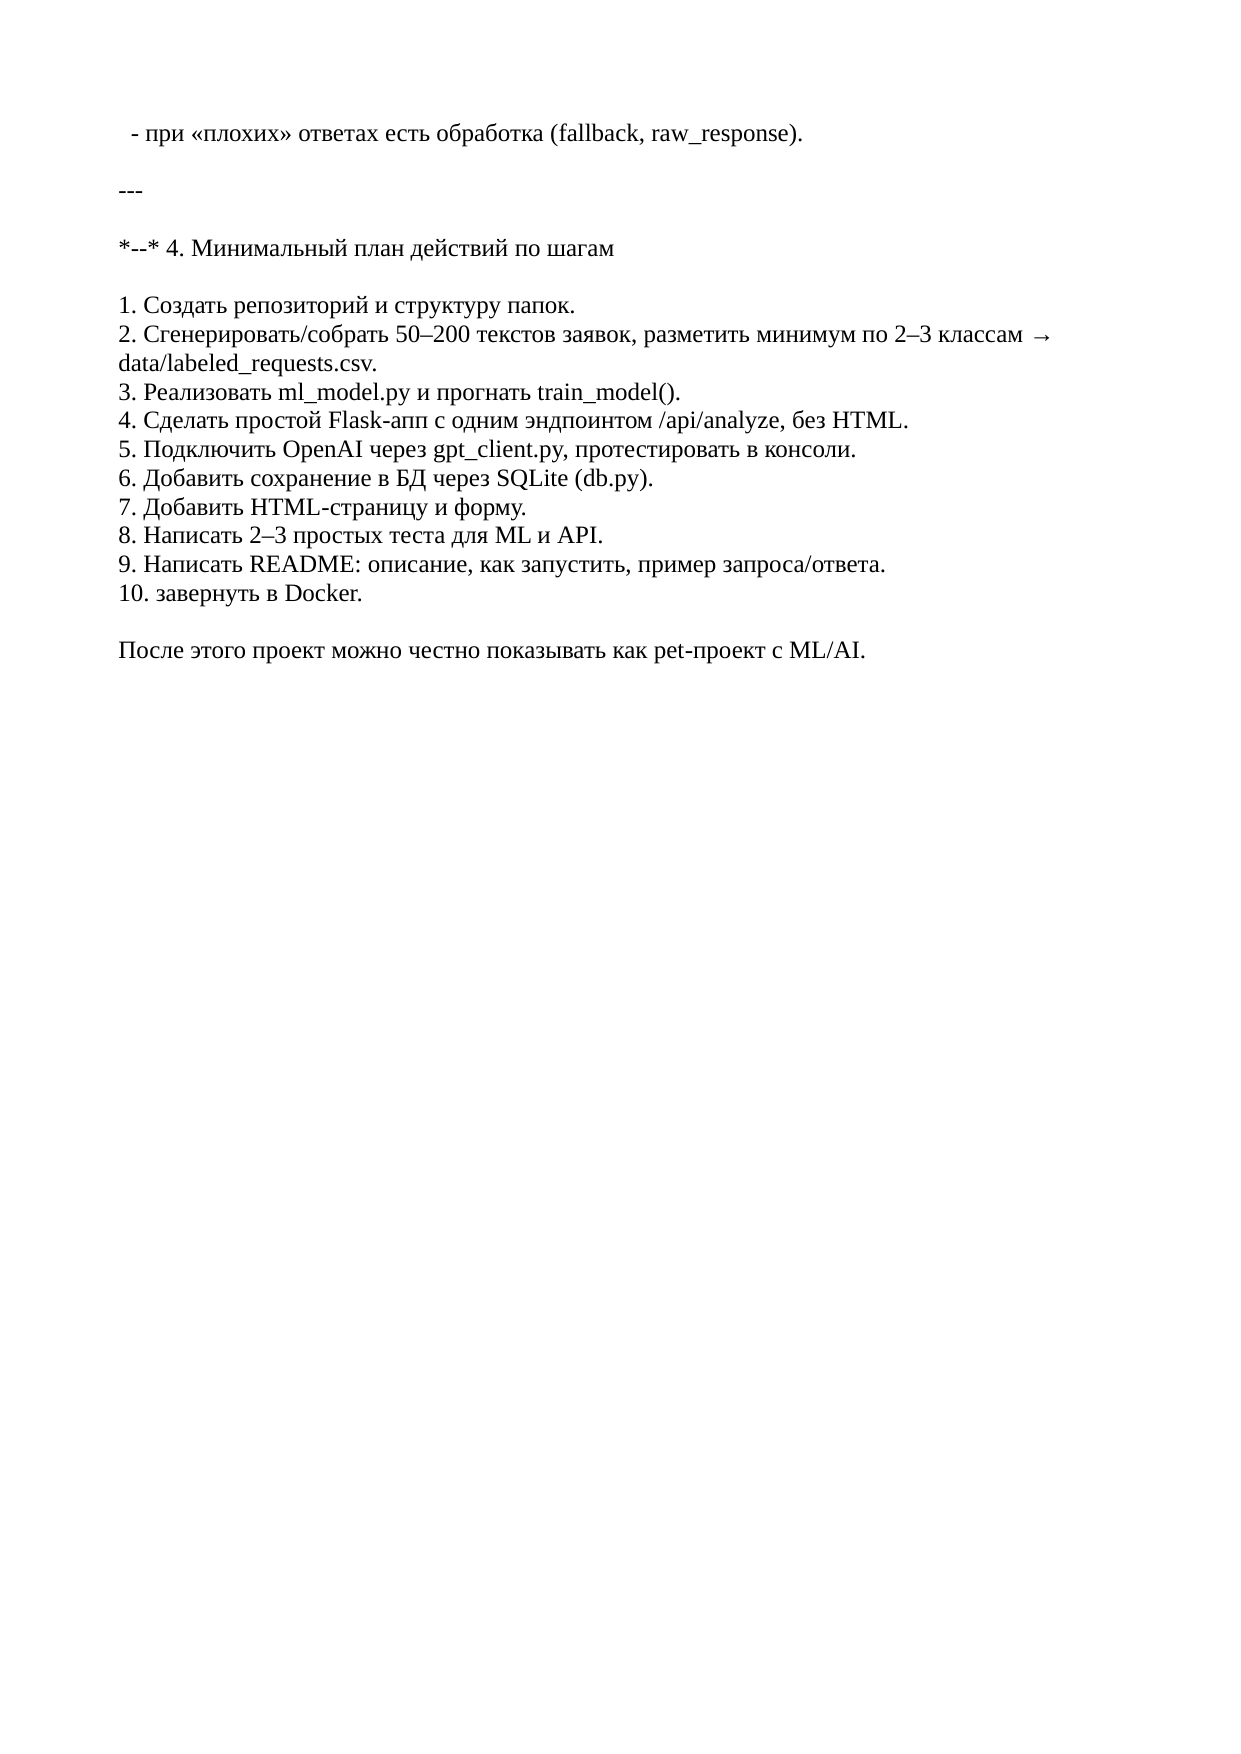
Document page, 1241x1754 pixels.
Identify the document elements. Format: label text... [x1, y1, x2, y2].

text 8. Написать 2–3 простых теста для ML и API. [118, 521, 1122, 549]
text 4. Сделать простой Flask‑апп с одним эндпоинтом /api/analyze, без HTML. [118, 406, 1122, 434]
text *--* 4. Минимальный план действий по шагам [118, 233, 1122, 262]
text --- [118, 176, 1122, 204]
text 3. Реализовать ml_model.py и прогнать train_model(). [118, 377, 1122, 406]
text 6. Добавить сохранение в БД через SQLite (db.py). [118, 463, 1122, 492]
text 5. Подключить OpenAI через gpt_client.py, протестировать в консоли. [118, 434, 1122, 463]
text - при «плохих» ответах есть обработка (fallback, raw_response). [118, 118, 1122, 147]
text 9. Написать README: описание, как запустить, пример запроса/ответа. [118, 549, 1122, 578]
text После этого проект можно честно показывать как pet‑проект с ML/AI. [118, 636, 1122, 664]
text 10. завернуть в Docker. [118, 578, 1122, 607]
text 1. Создать репозиторий и структуру папок. 2. Сгенерировать/собрать 50–200 текстов заявок, разметить минимум по 2–3 классам → data/labeled_requests.csv. [118, 291, 1122, 377]
text 7. Добавить HTML‑страницу и форму. [118, 492, 1122, 521]
